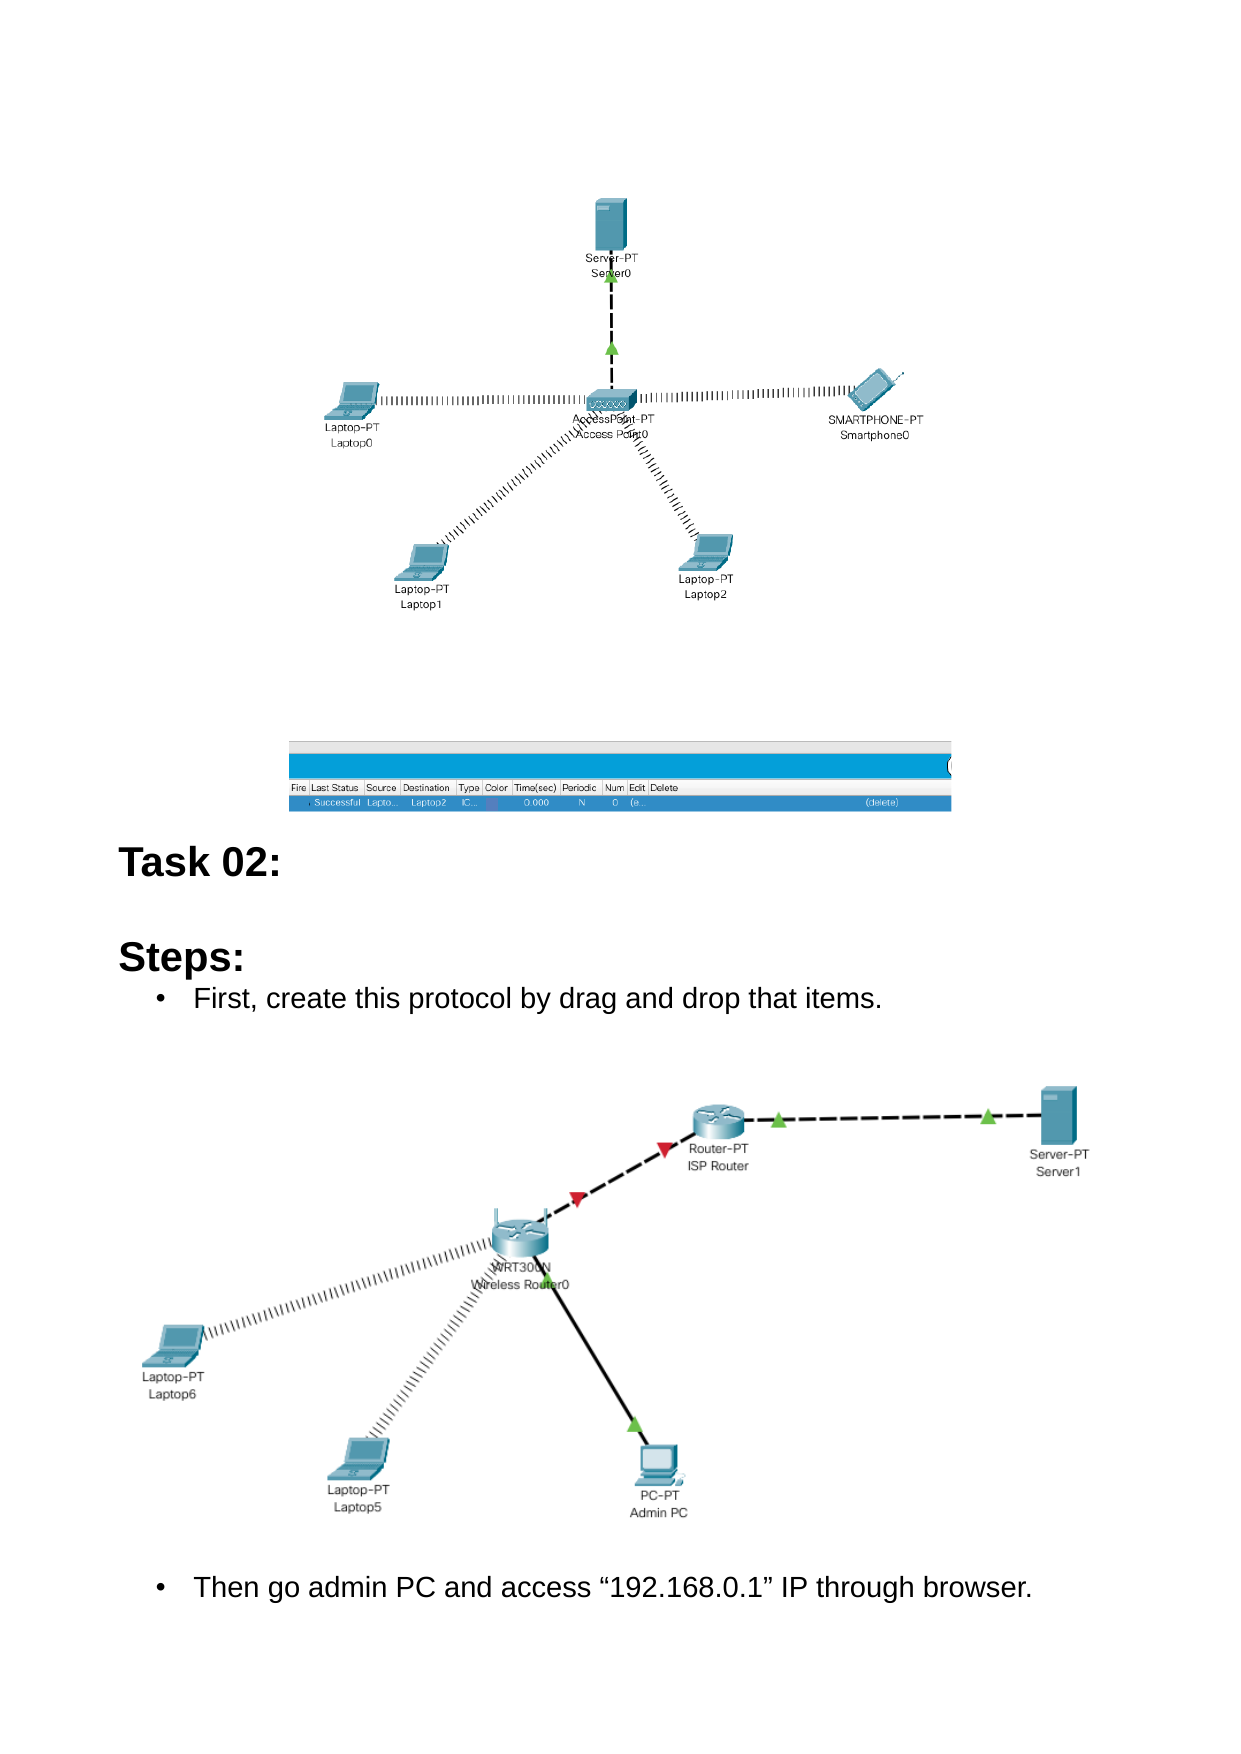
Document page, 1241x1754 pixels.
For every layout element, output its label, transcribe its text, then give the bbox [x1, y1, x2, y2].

list First, create this protocol by drag and drop that items. [156, 981, 1122, 1014]
picture [118, 1062, 1123, 1523]
list Then go admin PC and access “192.168.0.1” IP through browser. [156, 1570, 1122, 1604]
picture [289, 166, 952, 753]
text Task 02: [118, 837, 1122, 885]
text Steps: [118, 933, 1122, 981]
picture [289, 779, 952, 828]
picture [948, 757, 952, 774]
